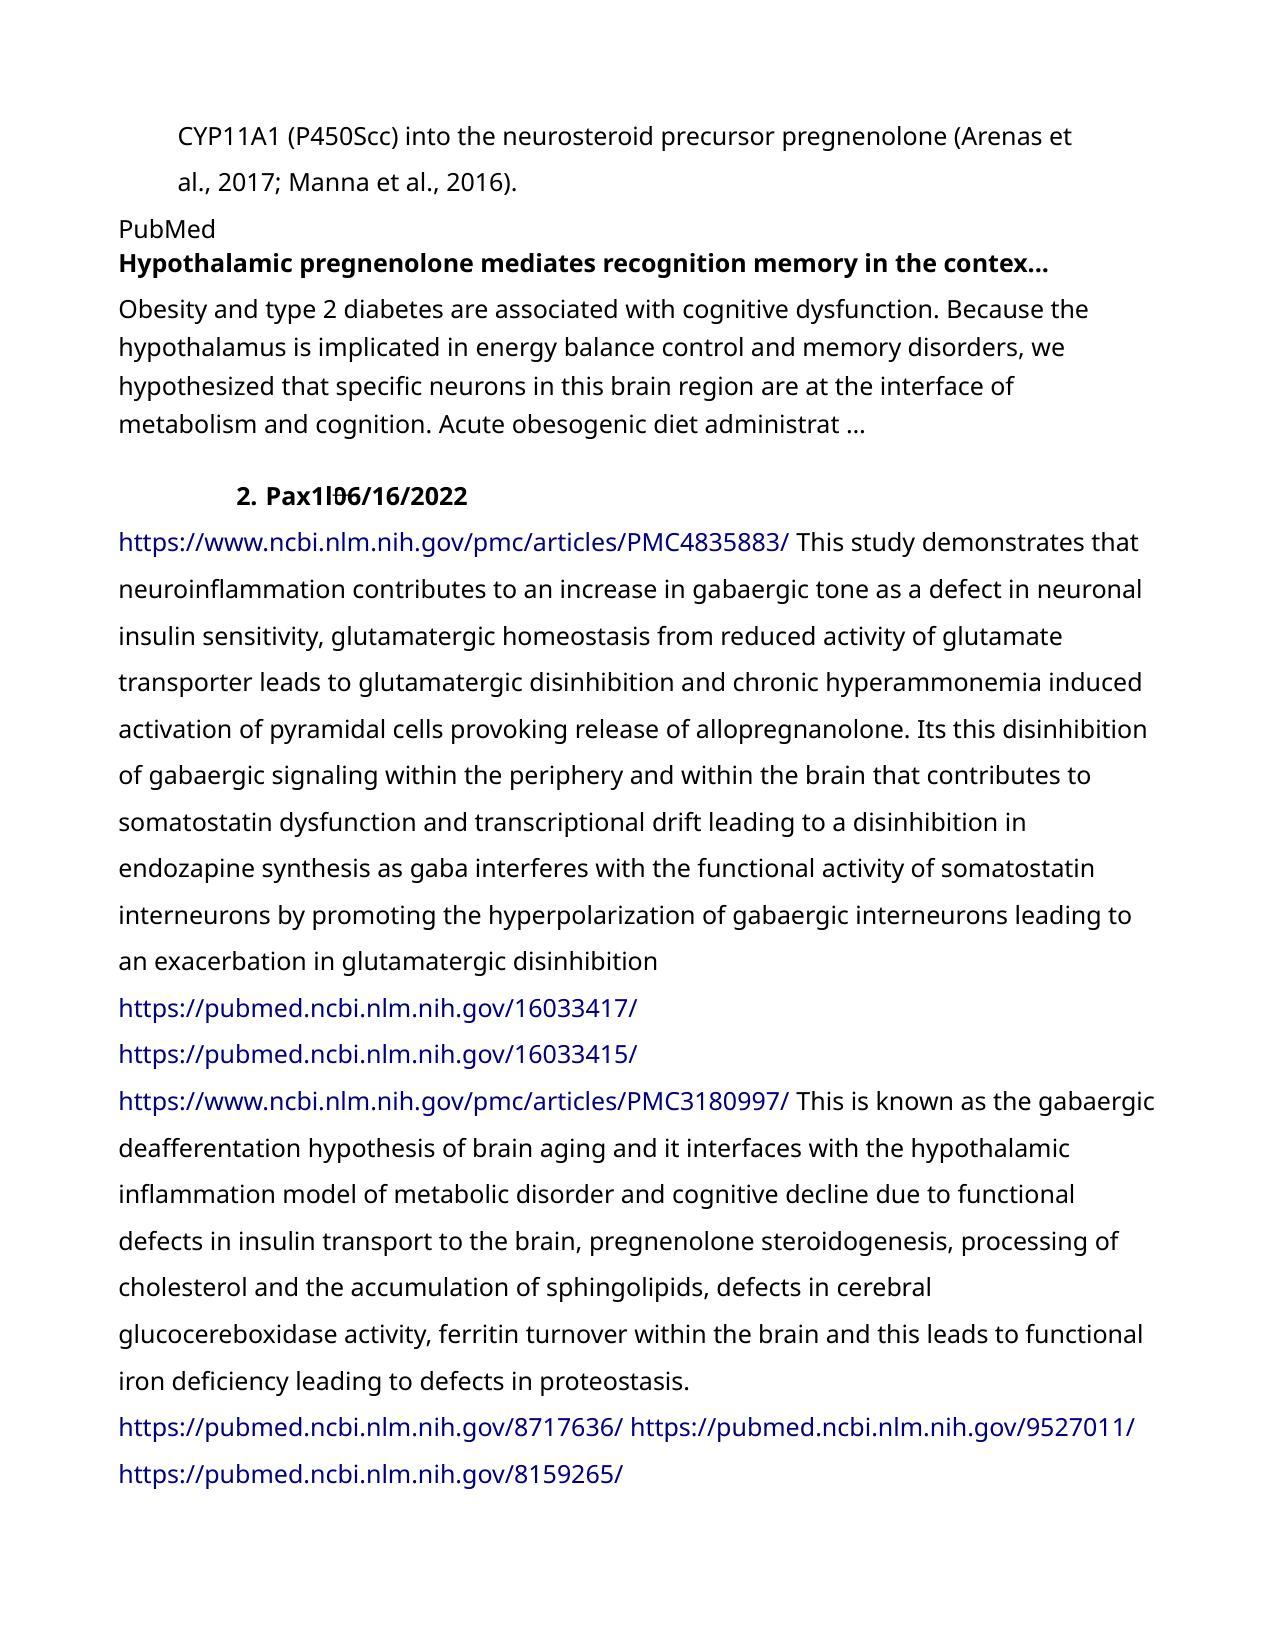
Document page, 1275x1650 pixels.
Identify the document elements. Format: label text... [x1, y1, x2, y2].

list Obesity and type 2 diabetes are associated with cognitive dysfunction. Because the hypothalamus is implicated in energy balance control and memory disorders, we hypothesized that specific neurons in this brain region are at the interface of metabolism and cognition. Acute obesogenic diet administrat … [118, 292, 1157, 440]
subtitle Pax1l06/16/2022 [335, 478, 1157, 512]
subtitle Pax1l06/16/2022 [236, 478, 333, 512]
list CYP11A1 (P450Scc) into the neurosteroid precursor pregnenolone (Arenas et al., 2017; Manna et al., 2016). [177, 118, 1098, 199]
list Hypothalamic pregnenolone mediates recognition memory in the contex... [118, 245, 1157, 279]
list https://www.ncbi.nlm.nih.gov/pmc/articles/PMC4835883/ This study demonstrates that neuroinflammation contributes to an increase in gabaergic tone as a defect in neuronal insulin sensitivity, glutamatergic homeostasis from reduced activity of glutamate transporter leads to glutamatergic disinhibition and chronic hyperammonemia induced activation of pyramidal cells provoking release of allopregnanolone. Its this disinhibition of gabaergic signaling within the periphery and within the brain that contributes to somatostatin dysfunction and transcriptional drift leading to a disinhibition in endozapine synthesis as gaba interferes with the functional activity of somatostatin interneurons by promoting the hyperpolarization of gabaergic interneurons leading to an exacerbation in glutamatergic disinhibition https://pubmed.ncbi.nlm.nih.gov/16033417/ https://pubmed.ncbi.nlm.nih.gov/16033415/ https://www.ncbi.nlm.nih.gov/pmc/articles/PMC3180997/ This is known as the gabaergic deafferentation hypothesis of brain aging and it interfaces with the hypothalamic inflammation model of metabolic disorder and cognitive decline due to functional defects in insulin transport to the brain, pregnenolone steroidogenesis, processing of cholesterol and the accumulation of sphingolipids, defects in cerebral glucocereboxidase activity, ferritin turnover within the brain and this leads to functional iron deficiency leading to defects in proteostasis. https://pubmed.ncbi.nlm.nih.gov/8717636/ https://pubmed.ncbi.nlm.nih.gov/9527011/ https://pubmed.ncbi.nlm.nih.gov/8159265/ [118, 525, 1157, 1490]
list PubMed [118, 211, 1157, 245]
